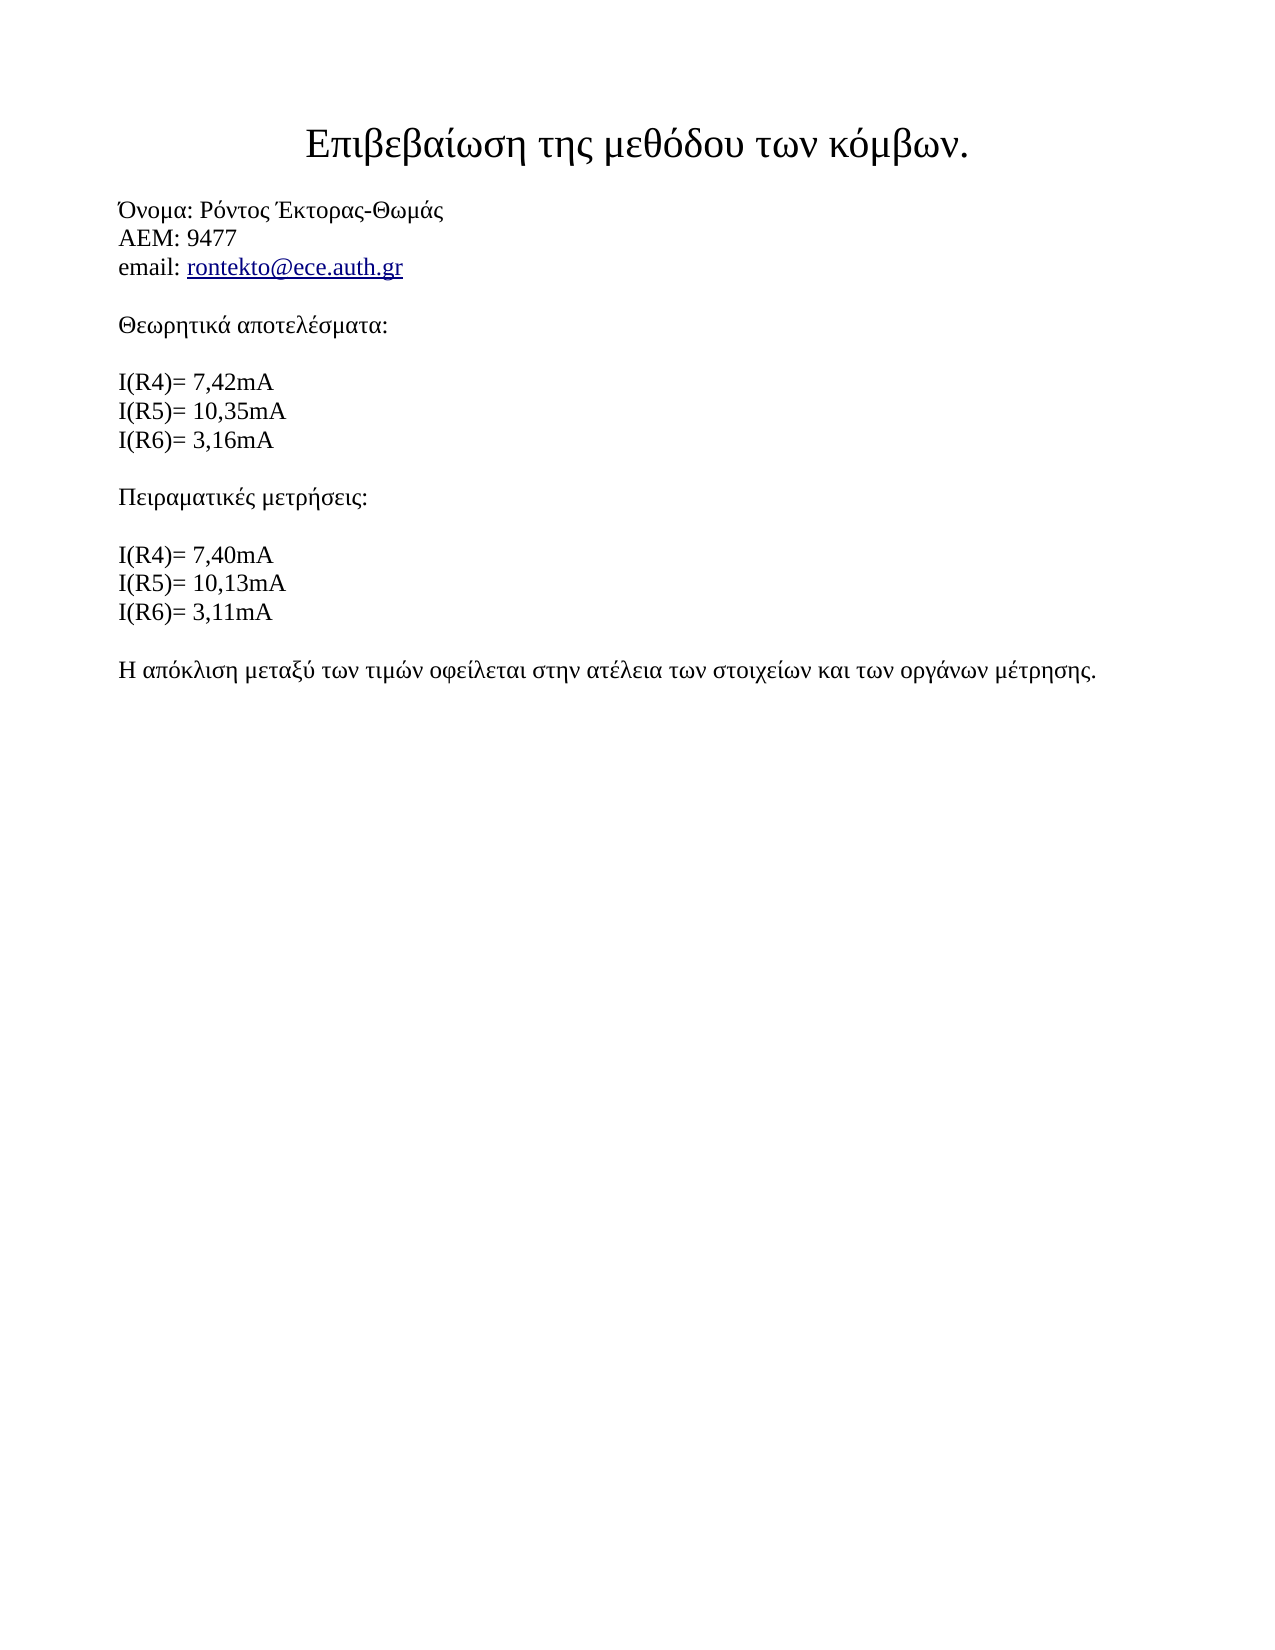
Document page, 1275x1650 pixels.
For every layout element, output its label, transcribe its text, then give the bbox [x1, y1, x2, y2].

text email: rontekto@ece.auth.gr [118, 252, 1157, 281]
text Η απόκλιση μεταξύ των τιμών οφείλεται στην ατέλεια των στοιχείων και των οργάνων μέτρησης. [118, 655, 1157, 683]
text I(R5)= 10,35mA [118, 396, 1157, 425]
text Επιβεβαίωση της μεθόδου των κόμβων. [118, 118, 1157, 166]
text Πειραματικές μετρήσεις: [118, 482, 1157, 511]
text Όνομα: Ρόντος Έκτορας-Θωμάς [118, 195, 1157, 223]
text I(R6)= 3,16mA [118, 425, 1157, 453]
text I(R6)= 3,11mA [118, 597, 1157, 626]
text ΑΕΜ: 9477 [118, 223, 1157, 252]
text I(R5)= 10,13mA [118, 568, 1157, 597]
text Θεωρητικά αποτελέσματα: [118, 310, 1157, 338]
text I(R4)= 7,40mA [118, 540, 1157, 568]
text I(R4)= 7,42mA [118, 367, 1157, 396]
